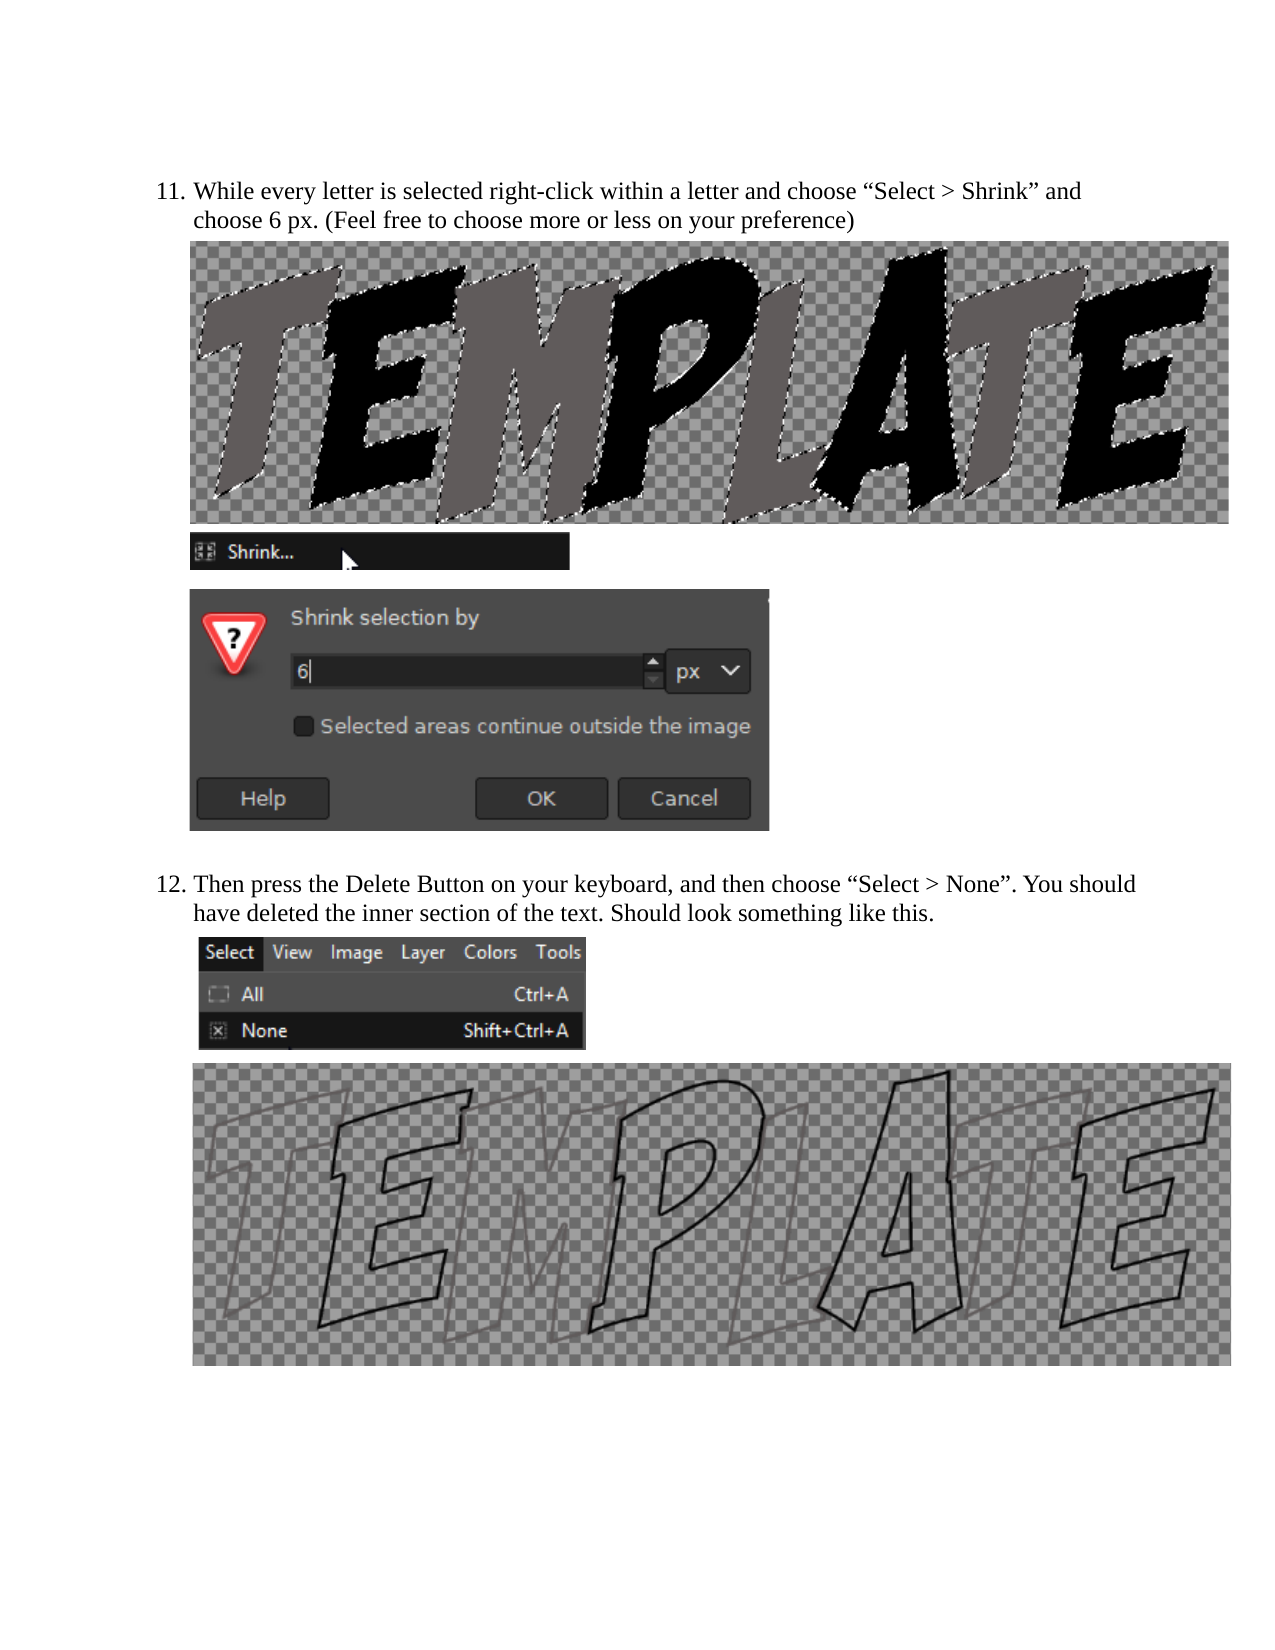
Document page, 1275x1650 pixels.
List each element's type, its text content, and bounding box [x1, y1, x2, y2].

picture [190, 241, 1229, 524]
picture [190, 532, 570, 570]
picture [192, 1063, 1232, 1366]
list Then press the Delete Button on your keyboard, and then choose “Select > None”. You should have deleted the inner section of the text. Should look something like this. [156, 869, 1157, 926]
picture [189, 589, 770, 831]
picture [198, 937, 586, 1050]
list While every letter is selected right-click within a letter and choose “Select > Shrink” and choose 6 px. (Feel free to choose more or less on your preference) [156, 176, 1157, 234]
